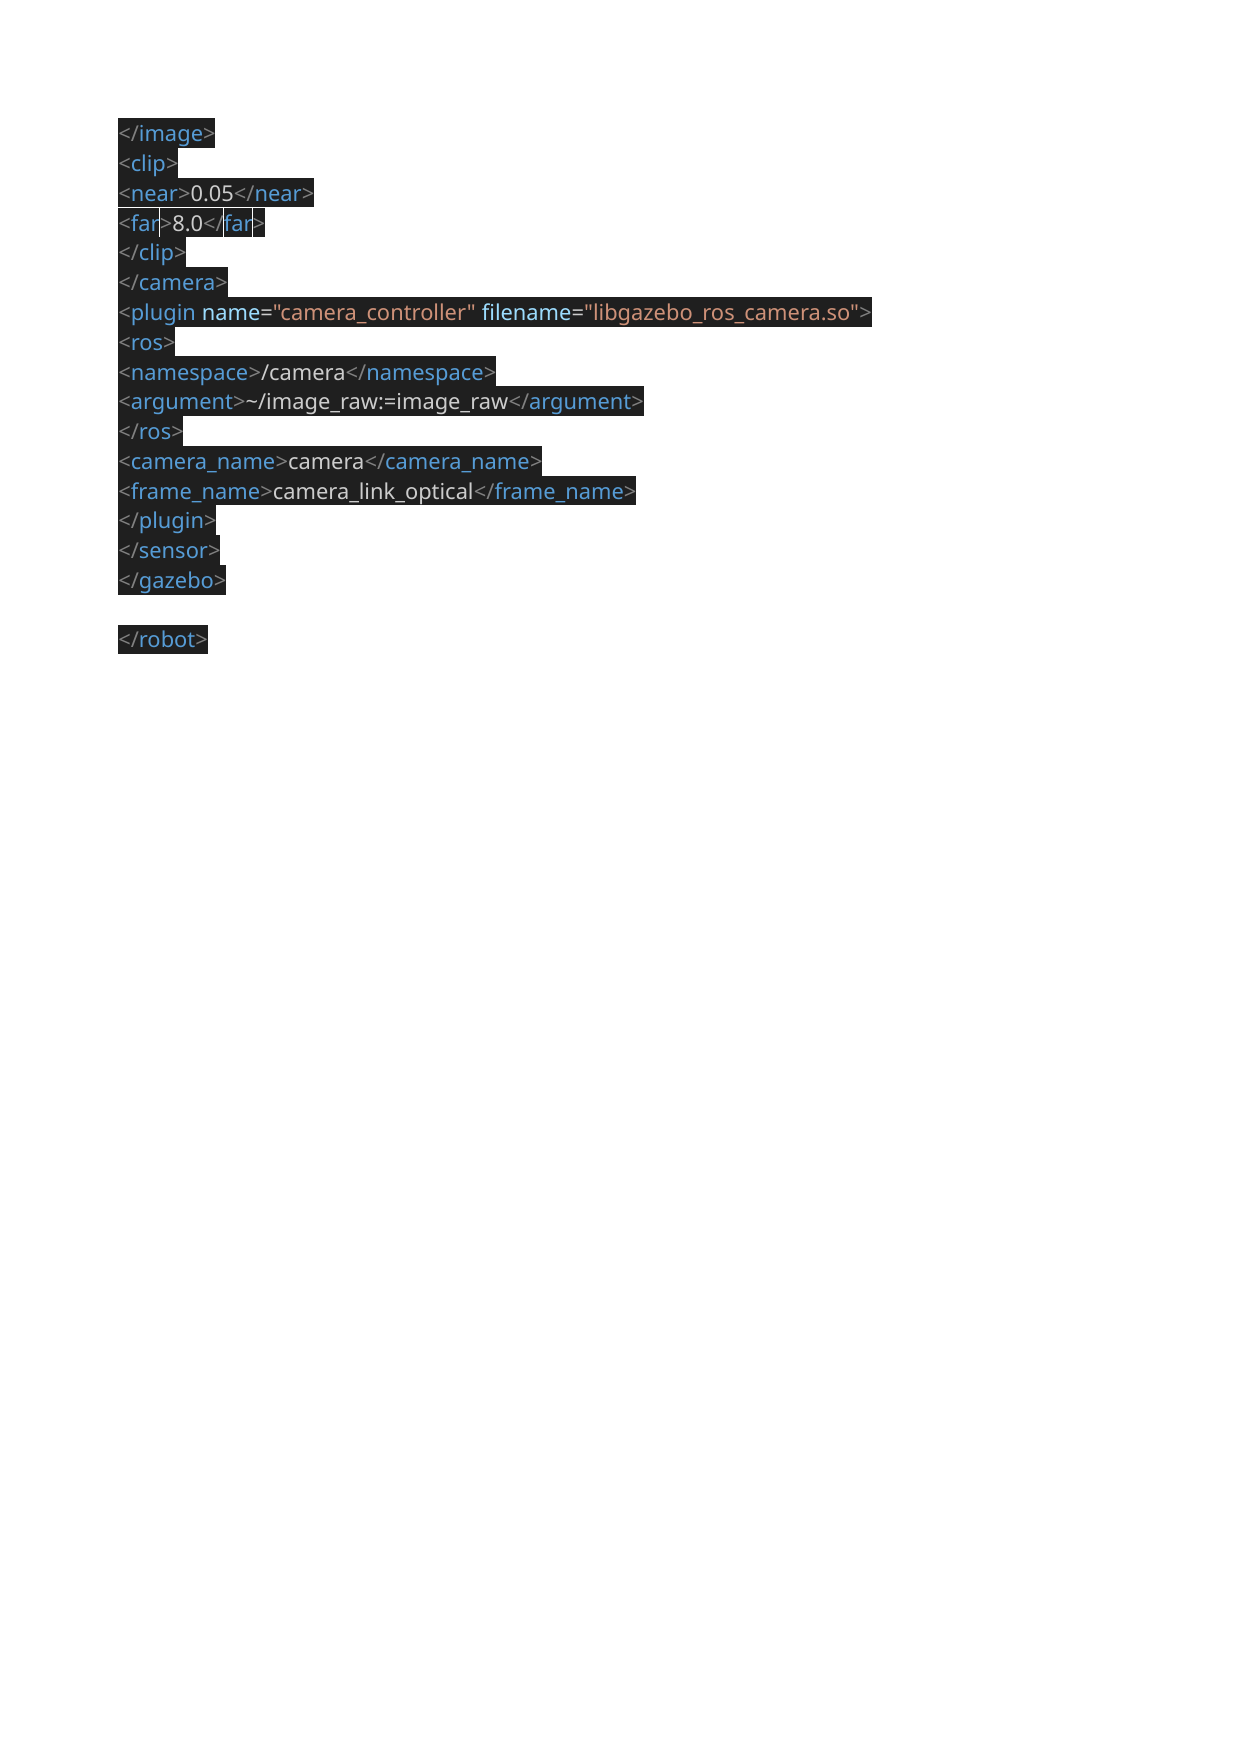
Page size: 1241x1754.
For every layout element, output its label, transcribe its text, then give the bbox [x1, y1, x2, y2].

text <frame_name>camera_link_optical</frame_name> [118, 476, 1122, 505]
text <camera_name>camera</camera_name> [118, 446, 1122, 476]
text </clip> [118, 237, 1122, 267]
text <plugin name="camera_controller" filename="libgazebo_ros_camera.so"> [118, 297, 1122, 327]
text </plugin> [118, 505, 1122, 535]
text </gazebo> [118, 565, 1122, 595]
text <argument>~/image_raw:=image_raw</argument> [118, 386, 1122, 416]
text </robot> [118, 624, 1122, 654]
text <ros> [118, 327, 1122, 356]
text <far>8.0</far> [118, 207, 1122, 237]
text </sensor> [118, 535, 1122, 565]
text </camera> [118, 267, 1122, 297]
text <clip> [118, 148, 1122, 178]
text </ros> [118, 416, 1122, 446]
text </image> [118, 118, 1122, 148]
text <near>0.05</near> [118, 178, 1122, 207]
text <namespace>/camera</namespace> [118, 356, 1122, 386]
